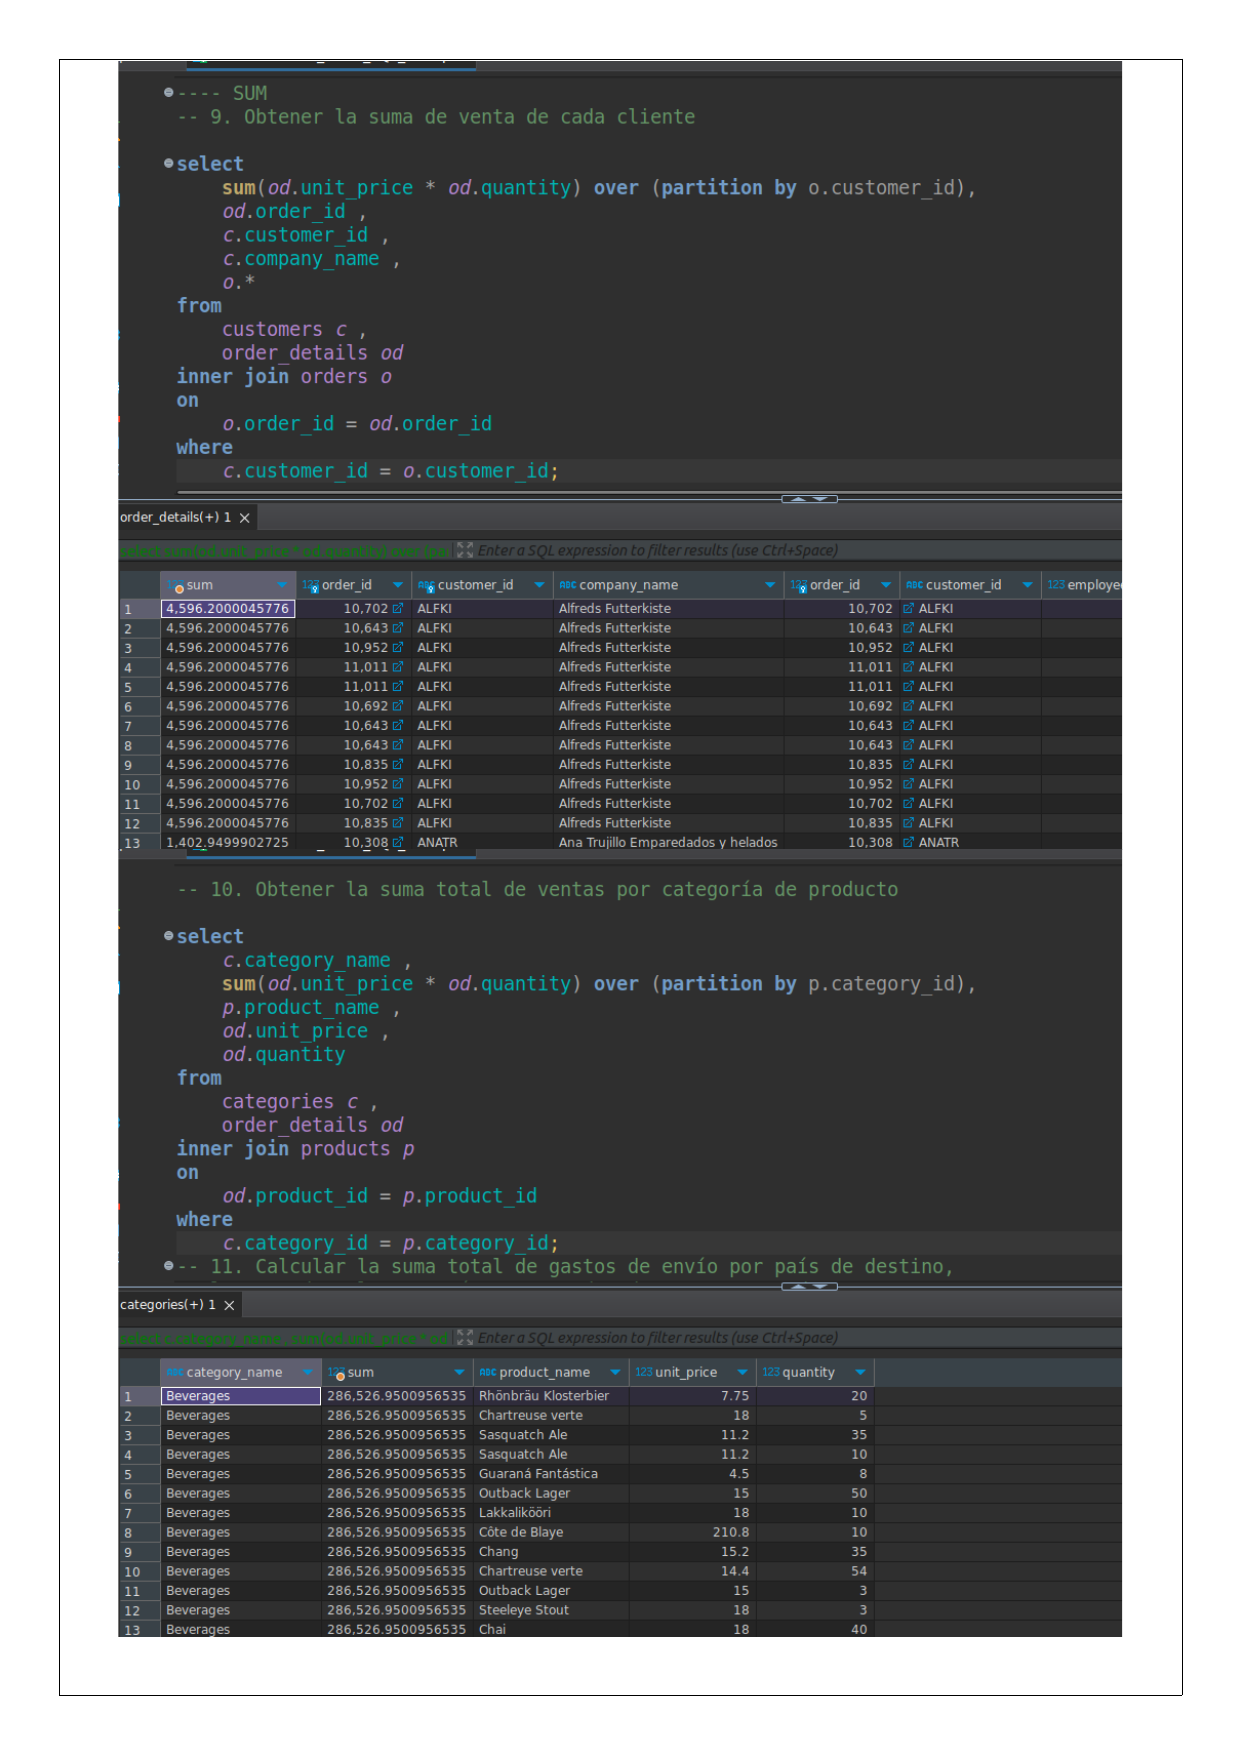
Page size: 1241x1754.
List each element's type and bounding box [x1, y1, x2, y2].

picture [118, 61, 1123, 1637]
